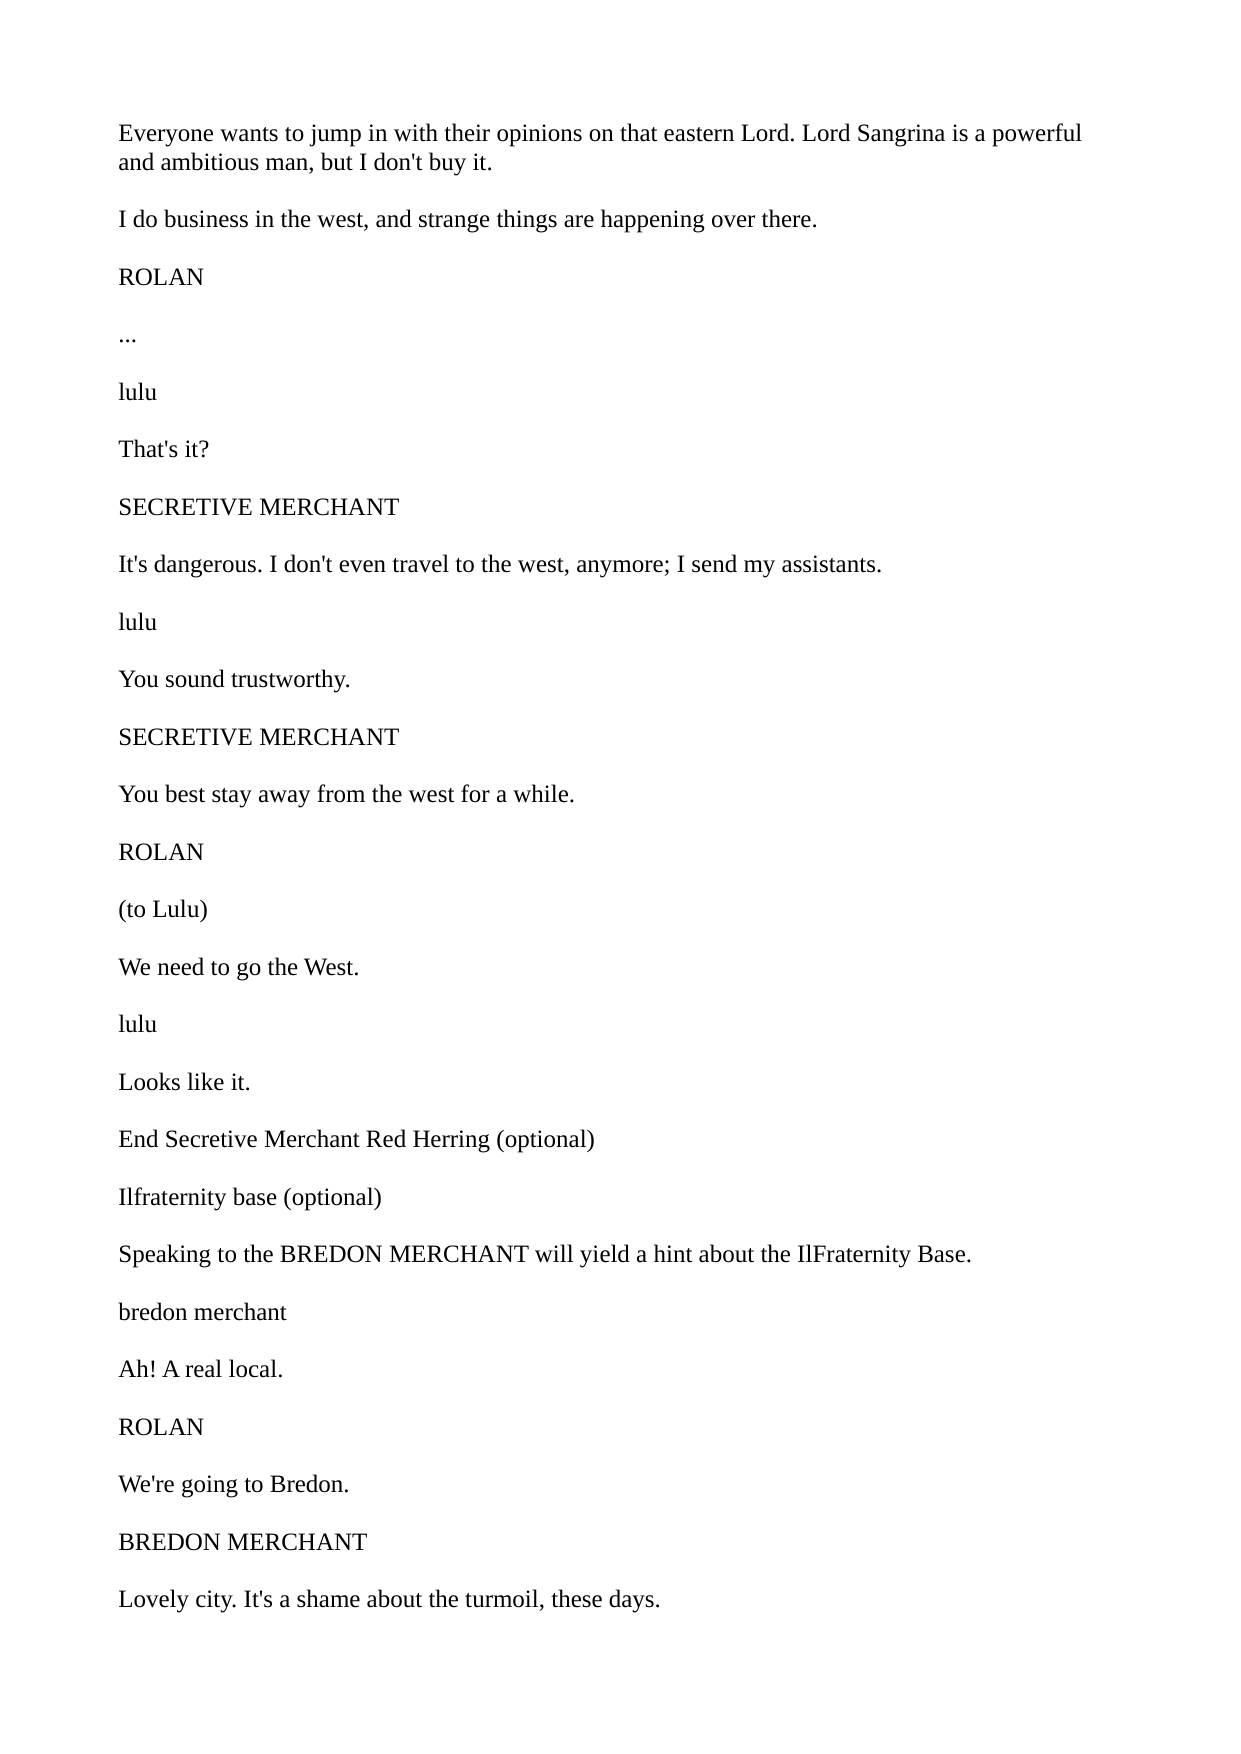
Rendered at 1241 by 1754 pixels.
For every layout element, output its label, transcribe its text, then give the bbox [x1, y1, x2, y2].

text ROLAN [118, 1412, 1122, 1441]
text Speaking to the BREDON MERCHANT will yield a hint about the IlFraternity Base. [118, 1239, 1122, 1268]
text lulu [118, 377, 1122, 406]
text lulu [118, 1009, 1122, 1038]
text ... [118, 319, 1122, 348]
text Lovely city. It's a shame about the turmoil, these days. [118, 1584, 1122, 1613]
text We're going to Bredon. [118, 1469, 1122, 1498]
text Ilfraternity base (optional) [118, 1182, 1122, 1211]
text (to Lulu) [118, 894, 1122, 923]
text We need to go the West. [118, 952, 1122, 981]
text End Secretive Merchant Red Herring (optional) [118, 1124, 1122, 1153]
text lulu [118, 607, 1122, 636]
text BREDON MERCHANT [118, 1527, 1122, 1556]
text ROLAN [118, 262, 1122, 291]
text SECRETIVE MERCHANT [118, 722, 1122, 751]
text You best stay away from the west for a while. [118, 779, 1122, 808]
text Everyone wants to jump in with their opinions on that eastern Lord. Lord Sangrina is a powerful and ambitious man, but I don't buy it. [118, 118, 1122, 176]
text SECRETIVE MERCHANT [118, 492, 1122, 521]
text bredon merchant [118, 1297, 1122, 1326]
text You sound trustworthy. [118, 664, 1122, 693]
text I do business in the west, and strange things are happening over there. [118, 204, 1122, 233]
text It's dangerous. I don't even travel to the west, anymore; I send my assistants. [118, 549, 1122, 578]
text That's it? [118, 434, 1122, 463]
text ROLAN [118, 837, 1122, 866]
text Ah! A real local. [118, 1354, 1122, 1383]
text Looks like it. [118, 1067, 1122, 1096]
